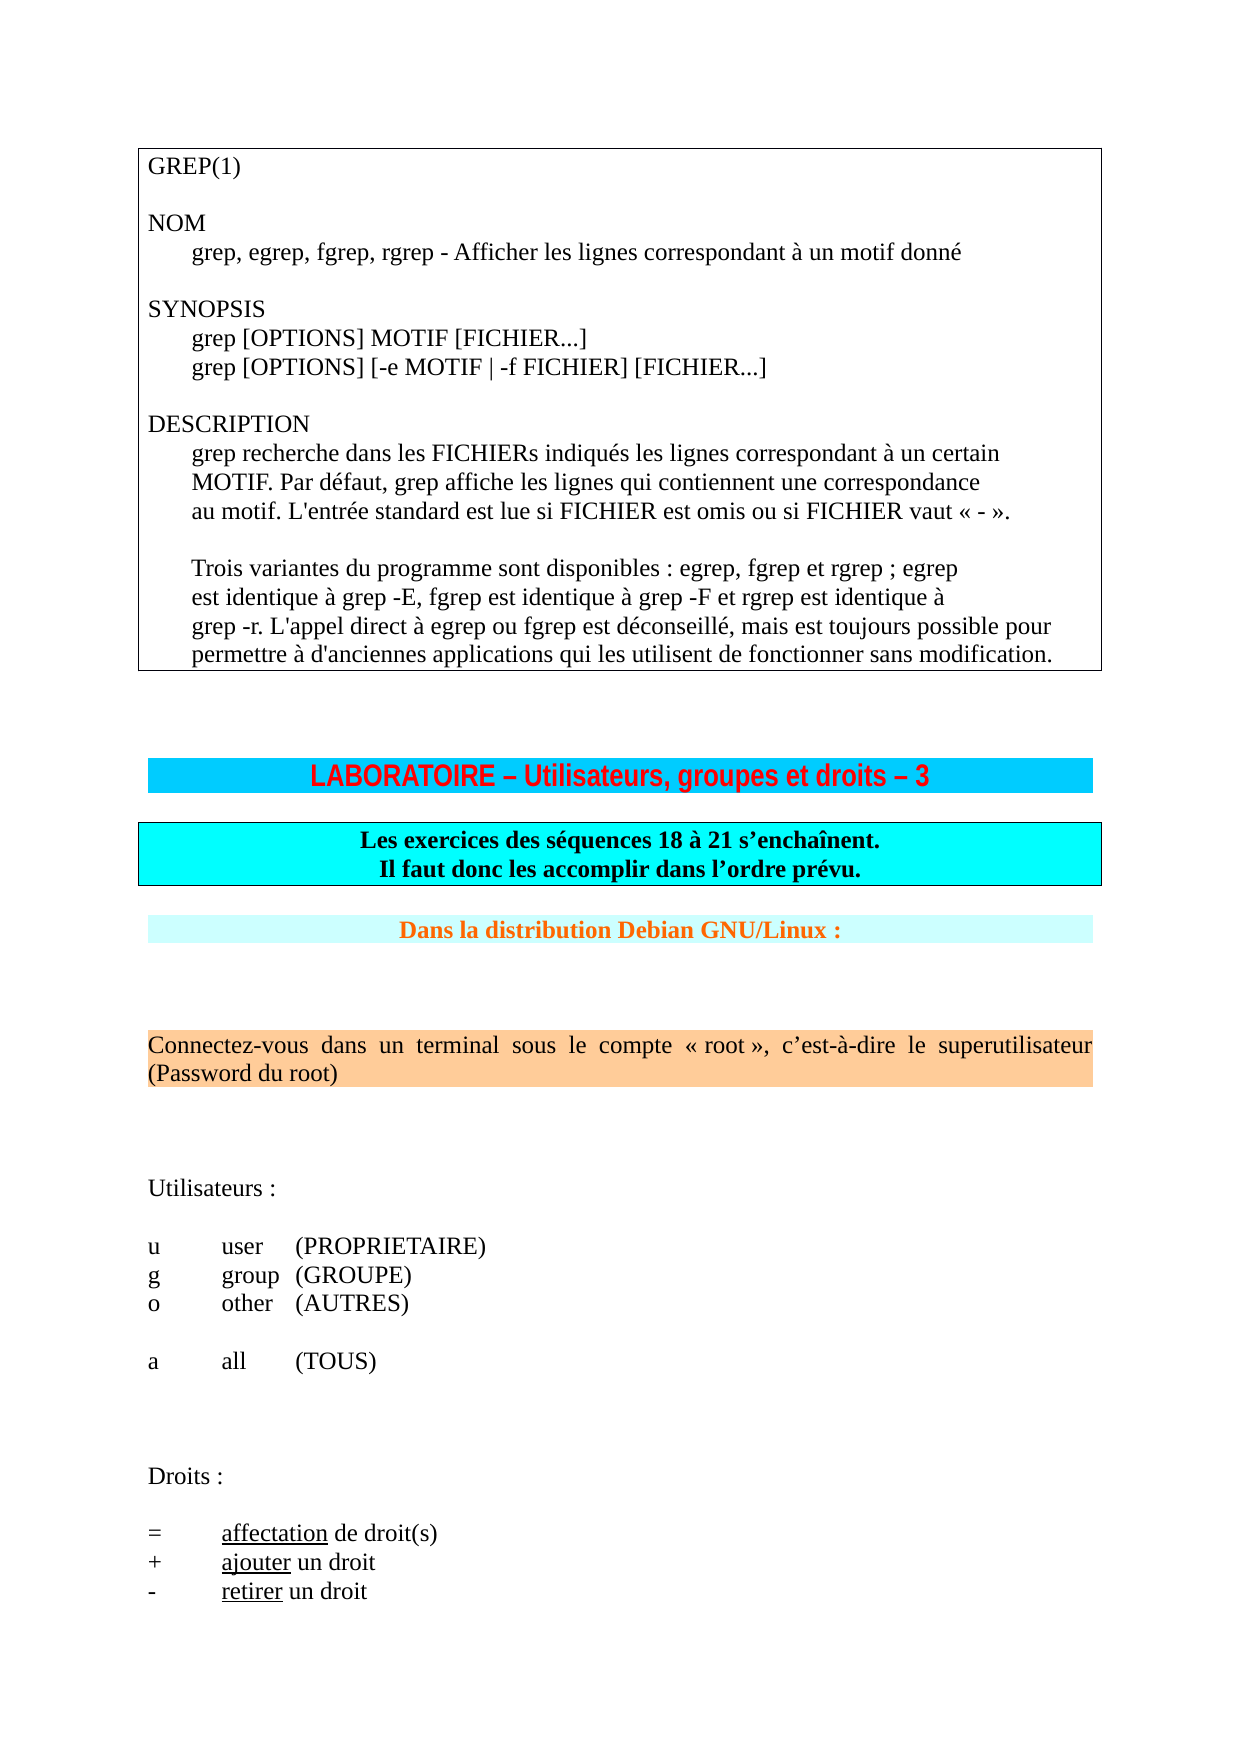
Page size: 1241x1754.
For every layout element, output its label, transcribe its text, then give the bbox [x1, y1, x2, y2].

text Connectez-vous dans un terminal sous le compte « root », c’est-à-dire le superutilisateur (Password du root) [148, 1030, 1093, 1087]
text o other (AUTRES) [148, 1288, 1093, 1317]
text grep, egrep, fgrep, rgrep - Afficher les lignes correspondant à un motif donné [148, 237, 1093, 266]
text NOM [148, 208, 1093, 237]
text g group (GROUPE) [148, 1260, 1093, 1288]
text Il faut donc les accomplir dans l’ordre prévu. [139, 851, 1101, 885]
text u user (PROPRIETAIRE) [148, 1231, 1093, 1260]
text DESCRIPTION [148, 409, 1093, 438]
text SYNOPSIS [148, 294, 1093, 323]
text grep recherche dans les FICHIERs indiqués les lignes correspondant à un certain [148, 438, 1093, 467]
text MOTIF. Par défaut, grep affiche les lignes qui contiennent une correspondance [148, 467, 1093, 496]
text permettre à d'anciennes applications qui les utilisent de fonctionner sans modification. [139, 636, 1101, 670]
text au motif. L'entrée standard est lue si FICHIER est omis ou si FICHIER vaut « - ». [148, 496, 1093, 524]
text a all (TOUS) [148, 1346, 1093, 1375]
text Utilisateurs : [148, 1173, 1093, 1202]
text grep [OPTIONS] MOTIF [FICHIER...] [148, 323, 1093, 352]
text grep -r. L'appel direct à egrep ou fgrep est déconseillé, mais est toujours possible pour [148, 611, 1093, 636]
text grep [OPTIONS] [-e MOTIF | -f FICHIER] [FICHIER...] [148, 352, 1093, 381]
text Droits : [148, 1461, 1093, 1490]
text LABORATOIRE – Utilisateurs, groupes et droits – 3 [148, 758, 1093, 793]
text Trois variantes du programme sont disponibles : egrep, fgrep et rgrep ; egrep [148, 553, 1093, 582]
text + ajouter un droit [148, 1547, 1093, 1576]
text est identique à grep -E, fgrep est identique à grep -F et rgrep est identique à [148, 582, 1093, 611]
text = affectation de droit(s) [148, 1518, 1093, 1547]
text Les exercices des séquences 18 à 21 s’enchaînent. [139, 823, 1101, 851]
text - retirer un droit [148, 1576, 1093, 1605]
text GREP(1) [139, 149, 1101, 179]
text Dans la distribution Debian GNU/Linux : [148, 915, 1093, 943]
